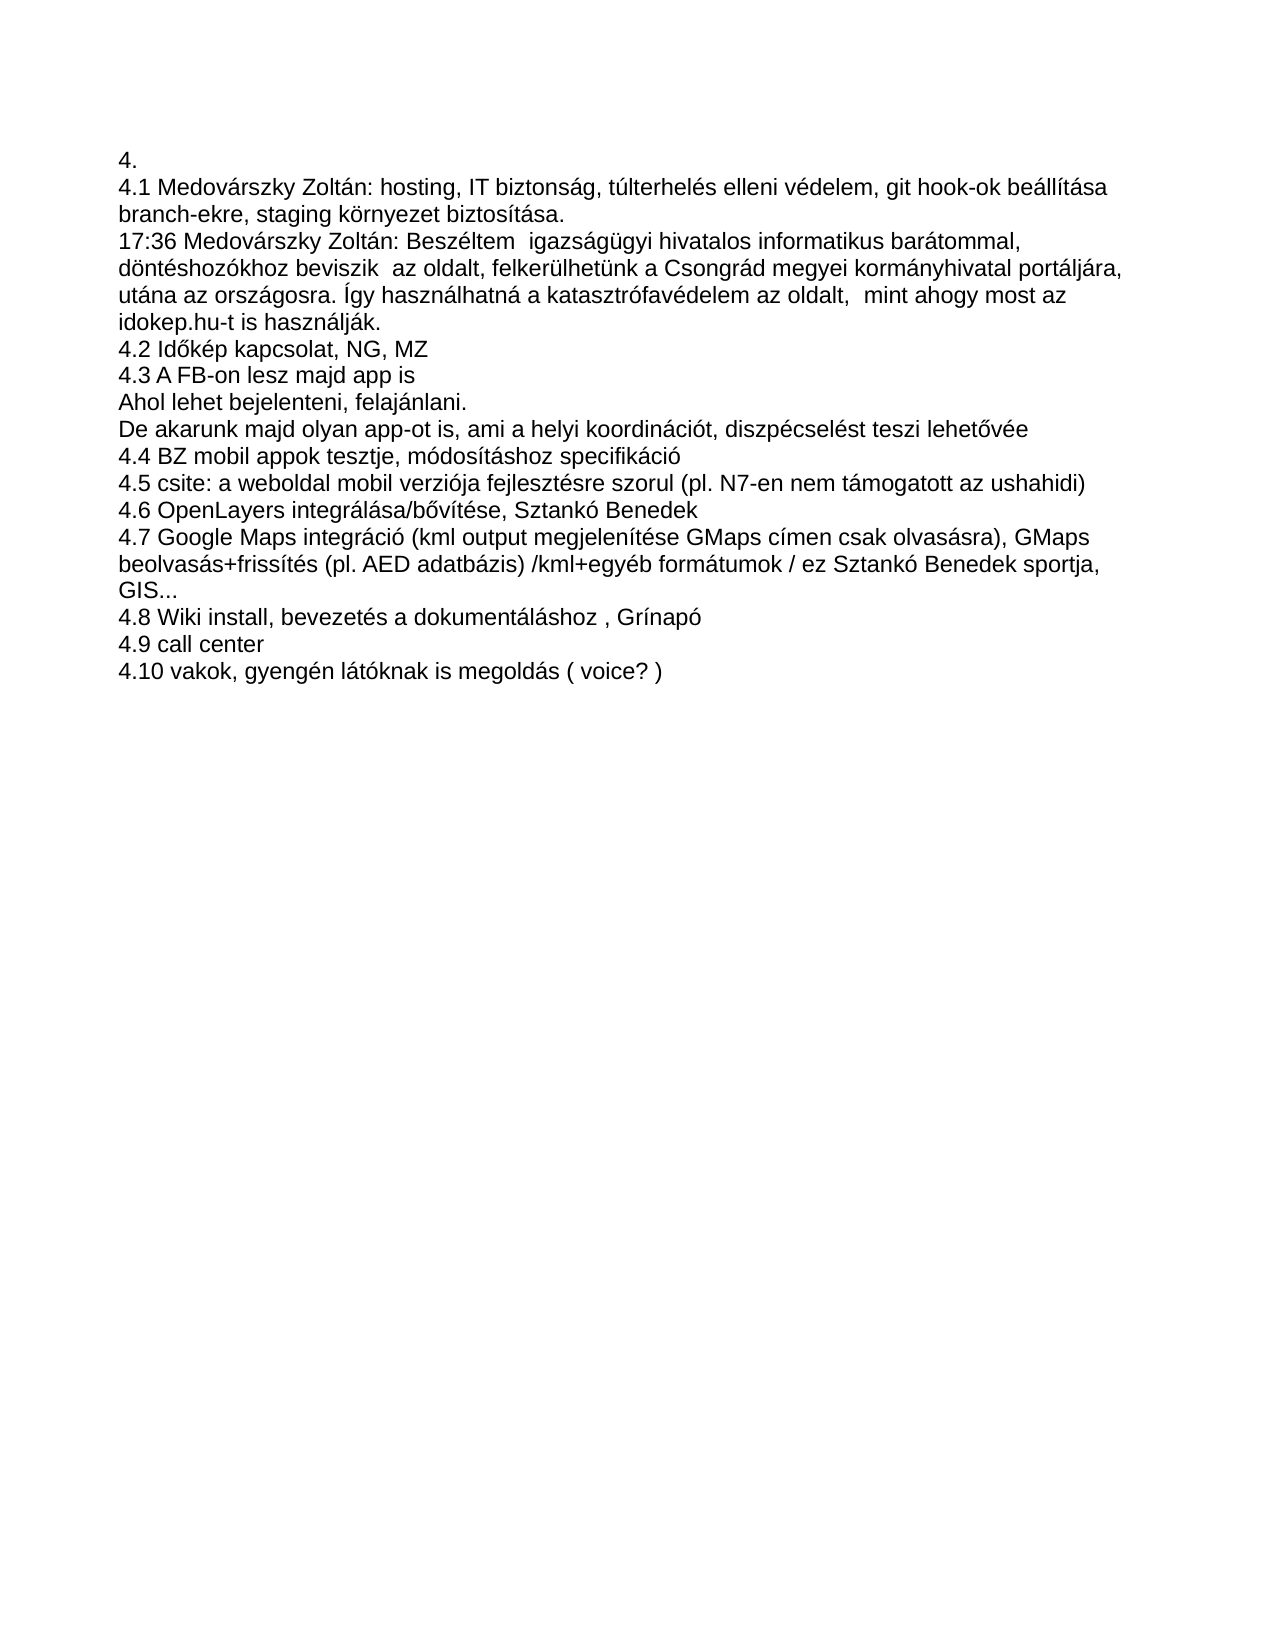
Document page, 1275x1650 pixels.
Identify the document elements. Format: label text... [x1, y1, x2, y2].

text 4. 4.1 Medovárszky Zoltán: hosting, IT biztonság, túlterhelés elleni védelem, git hook-ok beállítása branch-ekre, staging környezet biztosítása. 17:36 Medovárszky Zoltán: Beszéltem igazságügyi hivatalos informatikus barátommal, döntéshozókhoz beviszik az oldalt, felkerülhetünk a Csongrád megyei kormányhivatal portáljára, utána az országosra. Így használhatná a katasztrófavédelem az oldalt, mint ahogy most az idokep.hu-t is használják. 4.2 Időkép kapcsolat, NG, MZ 4.3 A FB-on lesz majd app is Ahol lehet bejelenteni, felajánlani. De akarunk majd olyan app-ot is, ami a helyi koordinációt, diszpécselést teszi lehetővée 4.4 BZ mobil appok tesztje, módosításhoz specifikáció 4.5 csite: a weboldal mobil verziója fejlesztésre szorul (pl. N7-en nem támogatott az ushahidi) 4.6 OpenLayers integrálása/bővítése, Sztankó Benedek 4.7 Google Maps integráció (kml output megjelenítése GMaps címen csak olvasásra), GMaps beolvasás+frissítés (pl. AED adatbázis) /kml+egyéb formátumok / ez Sztankó Benedek sportja, GIS... 4.8 Wiki install, bevezetés a dokumentáláshoz , Grínapó 4.9 call center 4.10 vakok, gyengén látóknak is megoldás ( voice? ) [118, 118, 1157, 713]
